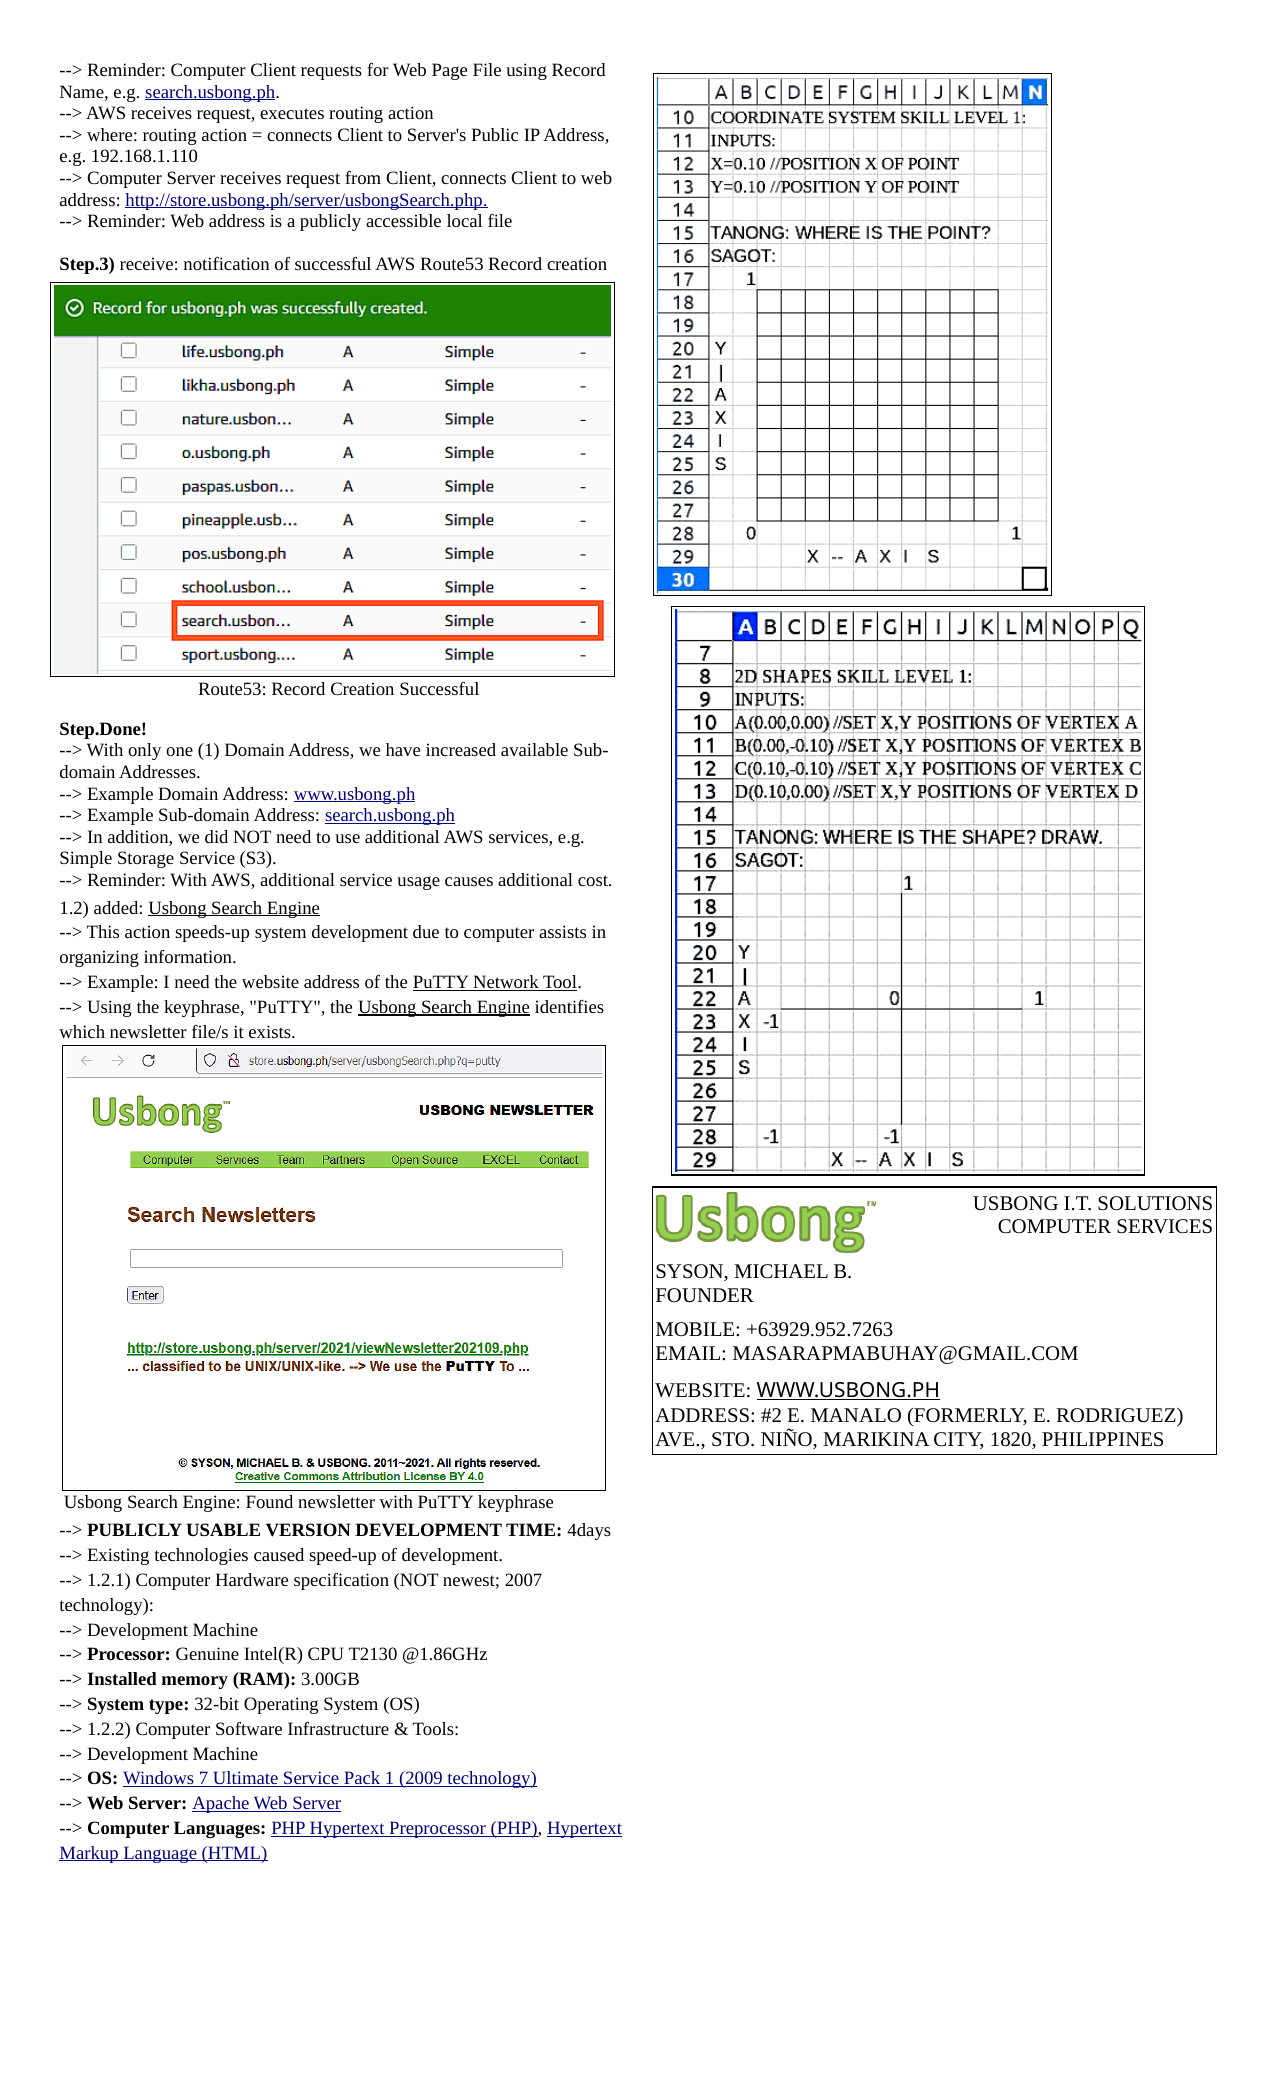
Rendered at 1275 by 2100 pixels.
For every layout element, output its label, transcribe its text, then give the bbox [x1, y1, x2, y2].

text --> 1.2.1) Computer Hardware specification (NOT newest; 2007 technology): [59, 1569, 623, 1615]
subtitle Usbong Search Engine: Found newsletter with PuTTY keyphrase [59, 1058, 623, 1513]
picture [54, 285, 611, 674]
subtitle [51, 283, 614, 676]
table_header USBONG I.T. SOLUTIONS COMPUTER SERVICES SYSON, MICHAEL B. FOUNDER MOBILE: +63929.952.7263 EMAIL: MASARAPMABUHAY@GMAIL.COM WEBSITE: WWW.USBONG.PH ADDRESS: #2 E. MANALO (FORMERLY, E. RODRIGUEZ) AVE., STO. NIÑO, MARIKINA CITY, 1820, PHILIPPINES [653, 1188, 1216, 1454]
text --> This action speeds-up system development due to computer assists in organizing information. [59, 921, 623, 968]
subtitle Route53: Record Creation Successful [59, 293, 623, 699]
text --> Existing technologies caused speed-up of development. [59, 1544, 623, 1566]
subtitle [63, 1046, 605, 1490]
text --> Installed memory (RAM): 3.00GB [59, 1668, 623, 1689]
text --> Development Machine [59, 1618, 623, 1640]
text 1.2) added: Usbong Search Engine [59, 897, 623, 918]
subtitle Step.Done! --> With only one (1) Domain Address, we have increased available Sub-domain Addresses. --> Example Domain Address: www.usbong.ph --> Example Sub-domain Address: search.usbong.ph --> In addition, we did NOT need to use additional AWS services, e.g. Simple Storage Service (S3). --> Reminder: With AWS, additional service usage causes additional cost. [59, 718, 623, 890]
subtitle --> Reminder: Computer Client requests for Web Page File using Record Name, e.g. search.usbong.ph. --> AWS receives request, executes routing action --> where: routing action = connects Client to Server's Public IP Address, e.g. 192.168.1.110 --> Computer Server receives request from Client, connects Client to web address: http://store.usbong.ph/server/usbongSearch.php. --> Reminder: Web address is a publicly accessible local file Step.3) receive: notification of successful AWS Route53 Record creation [59, 59, 623, 275]
text --> PUBLICLY USABLE VERSION DEVELOPMENT TIME: 4days [59, 1519, 623, 1541]
text --> System type: 32-bit Operating System (OS) --> 1.2.2) Computer Software Infrastructure & Tools: --> Development Machine --> OS: Windows 7 Ultimate Service Pack 1 (2009 technology) --> Web Server: Apache Web Server --> Computer Languages: PHP Hypertext Preprocessor (PHP), Hypertext Markup Language (HTML) [59, 1693, 623, 1888]
picture [66, 1048, 603, 1488]
picture [675, 609, 1142, 1172]
text --> Example: I need the website address of the PuTTY Network Tool. [59, 971, 623, 992]
text --> Using the keyphrase, "PuTTY", the Usbong Search Engine identifies which newsletter file/s it exists. [59, 996, 623, 1042]
picture [655, 1192, 877, 1253]
picture [656, 77, 1049, 593]
text --> Processor: Genuine Intel(R) CPU T2130 @1.86GHz [59, 1643, 623, 1665]
